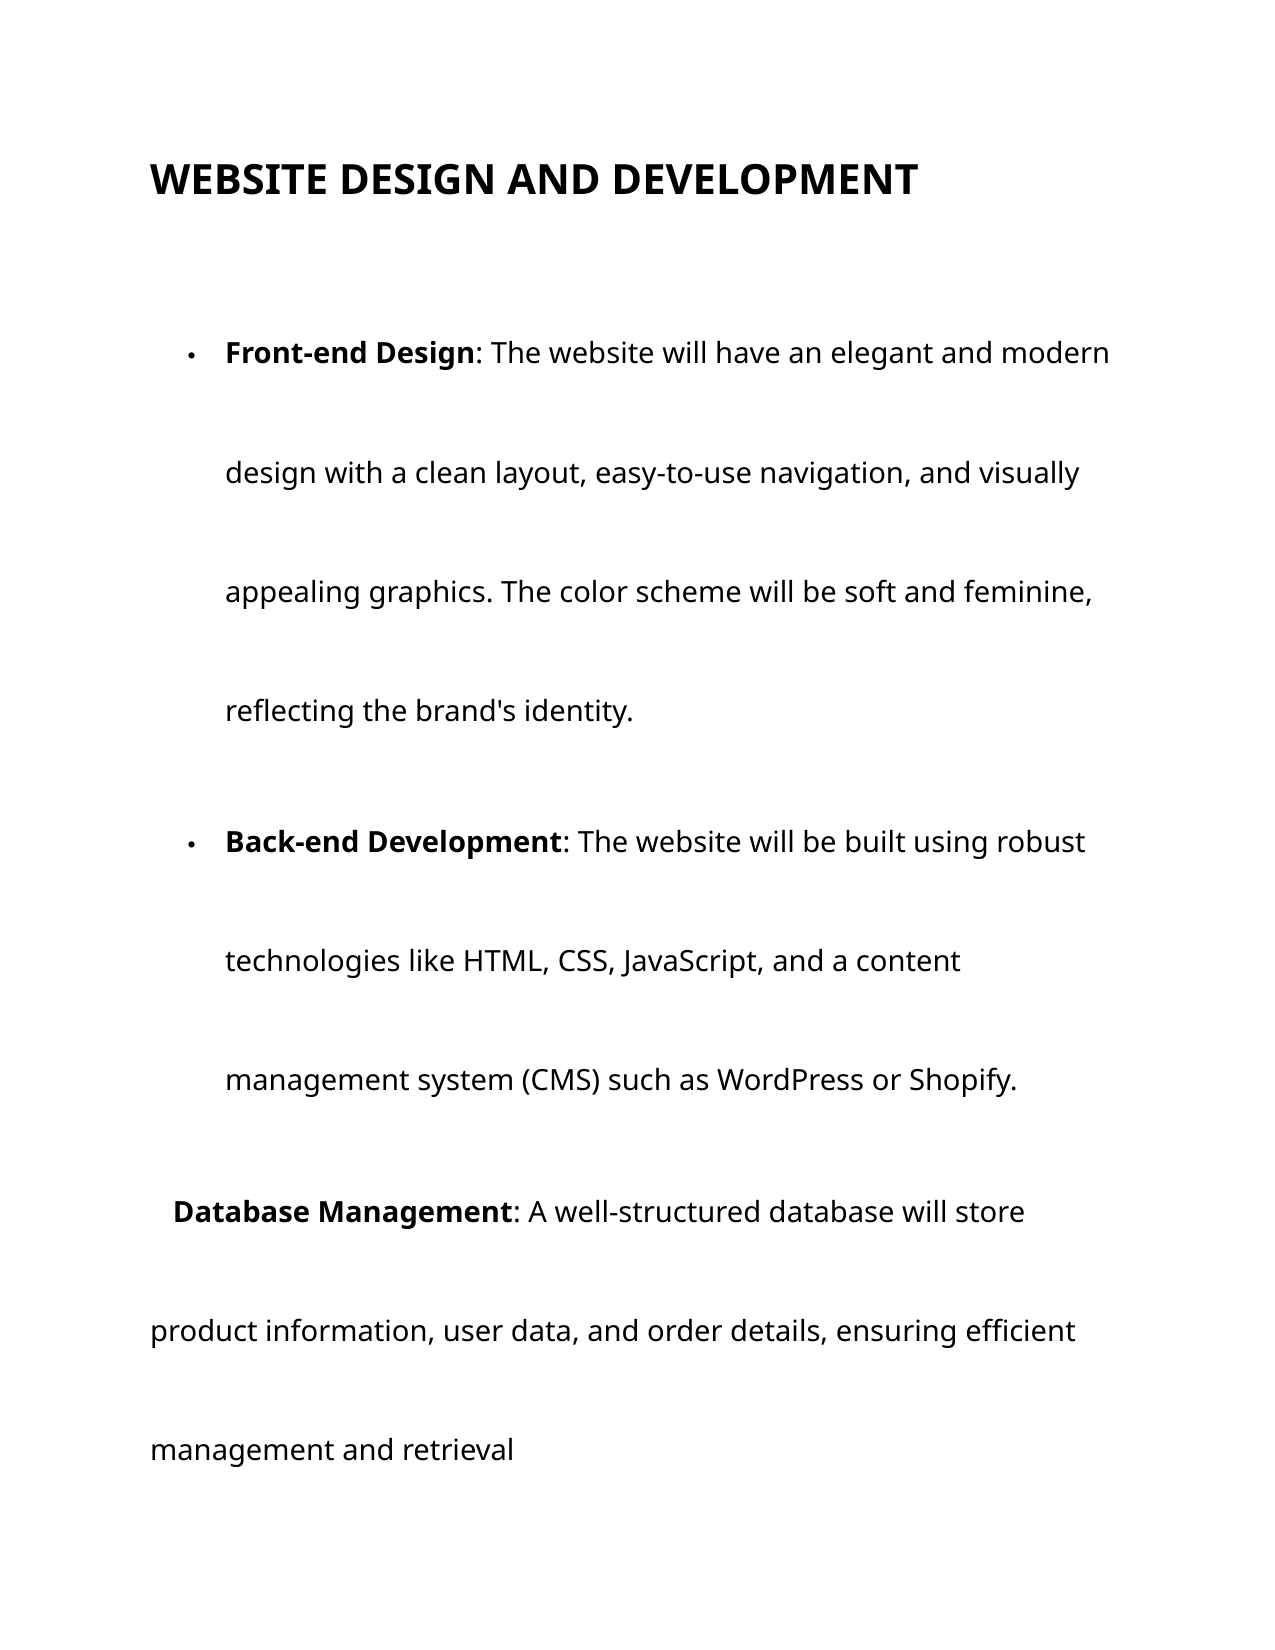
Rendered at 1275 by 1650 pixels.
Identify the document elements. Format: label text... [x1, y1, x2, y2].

text Database Management: A well-structured database will store product information, user data, and order details, ensuring efficient management and retrieval [150, 1191, 1125, 1469]
list Back-end Development: The website will be built using robust technologies like HTML, CSS, JavaScript, and a content management system (CMS) such as WordPress or Shopify. [187, 822, 1125, 1099]
list Front-end Design: The website will have an elegant and modern design with a clean layout, easy-to-use navigation, and visually appealing graphics. The color scheme will be soft and feminine, reflecting the brand's identity. [187, 333, 1125, 730]
text WEBSITE DESIGN AND DEVELOPMENT [150, 150, 1125, 207]
